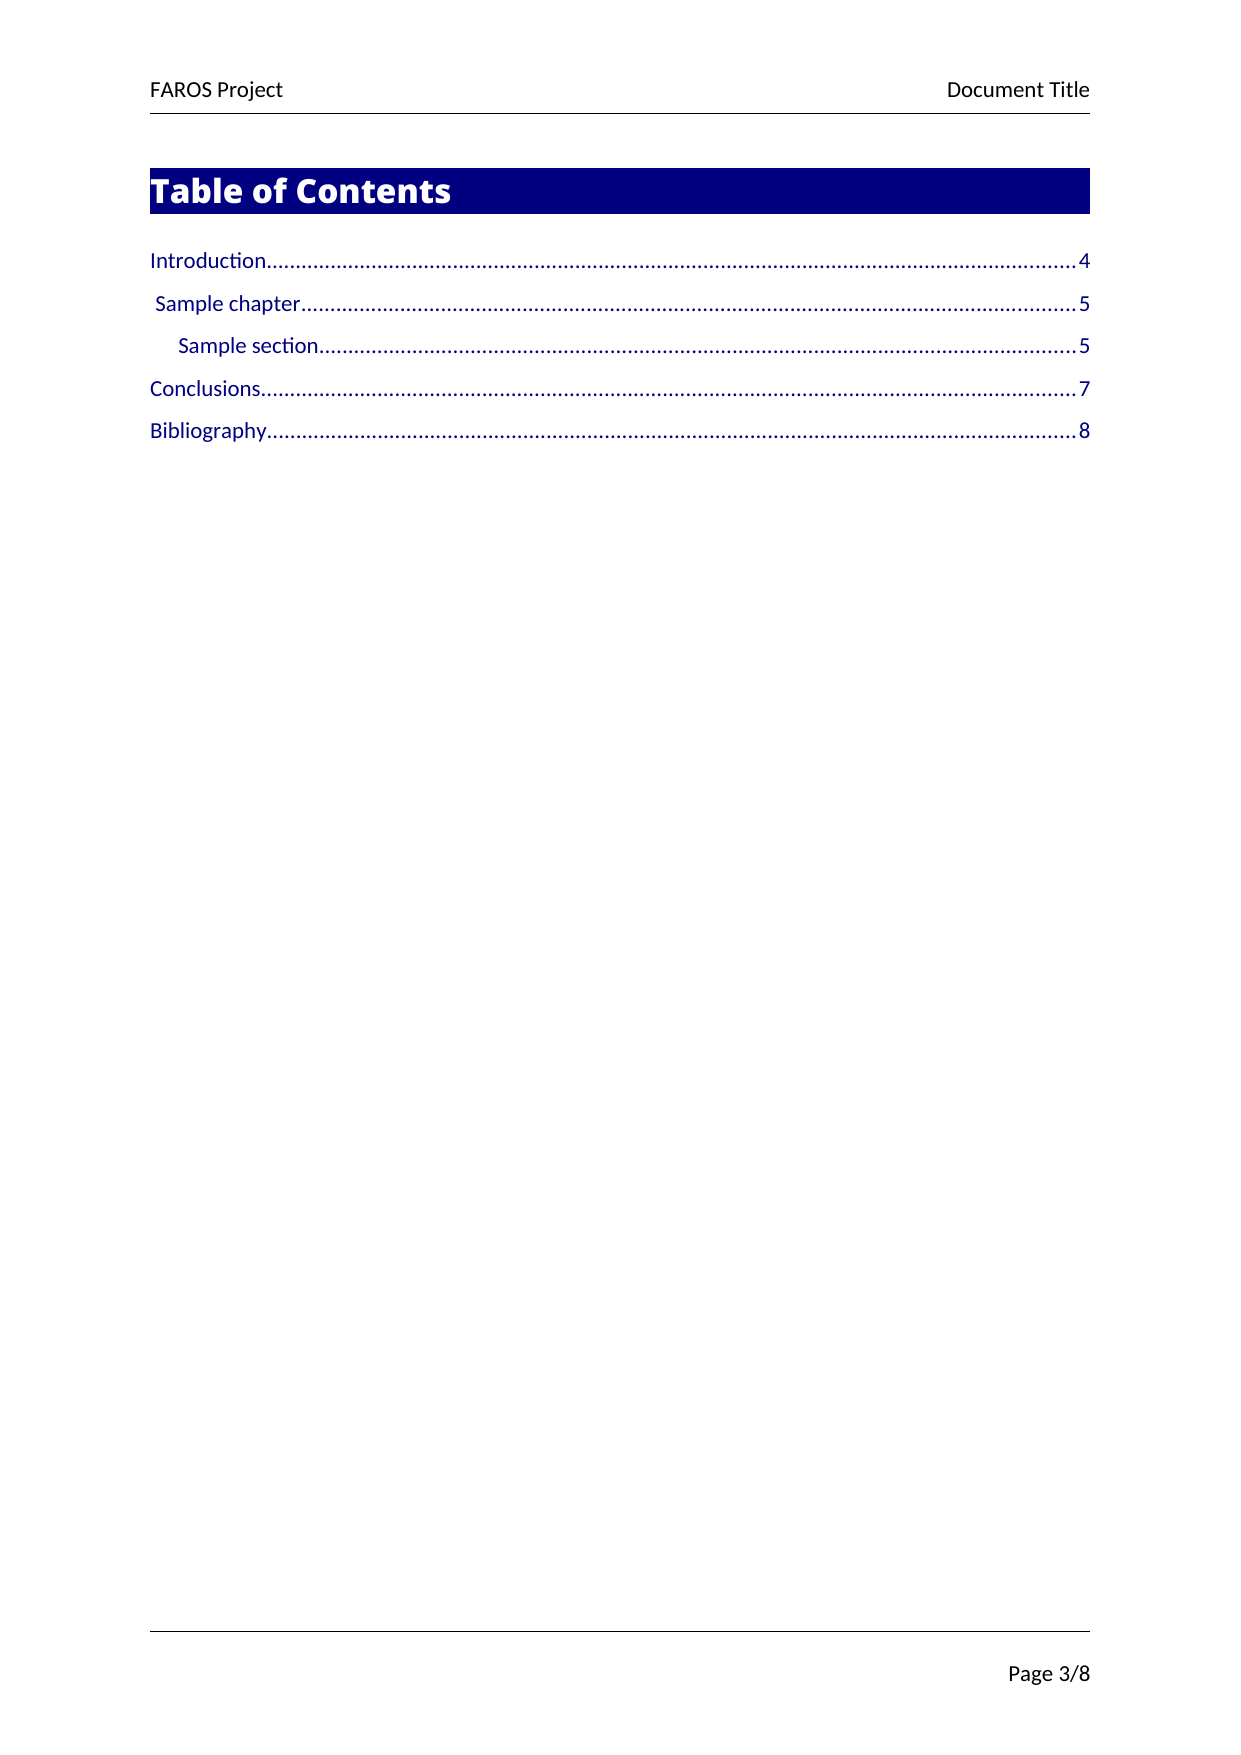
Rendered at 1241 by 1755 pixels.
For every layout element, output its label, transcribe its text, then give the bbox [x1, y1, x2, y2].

subtitle Table of Contents [150, 168, 1090, 214]
text Introduction 4 [150, 246, 1090, 274]
text Conclusions 7 [150, 374, 1090, 402]
text Bibliography 8 [150, 416, 1090, 444]
text Sample chapter 5 [150, 289, 1090, 317]
text Sample section 5 [173, 331, 1090, 359]
